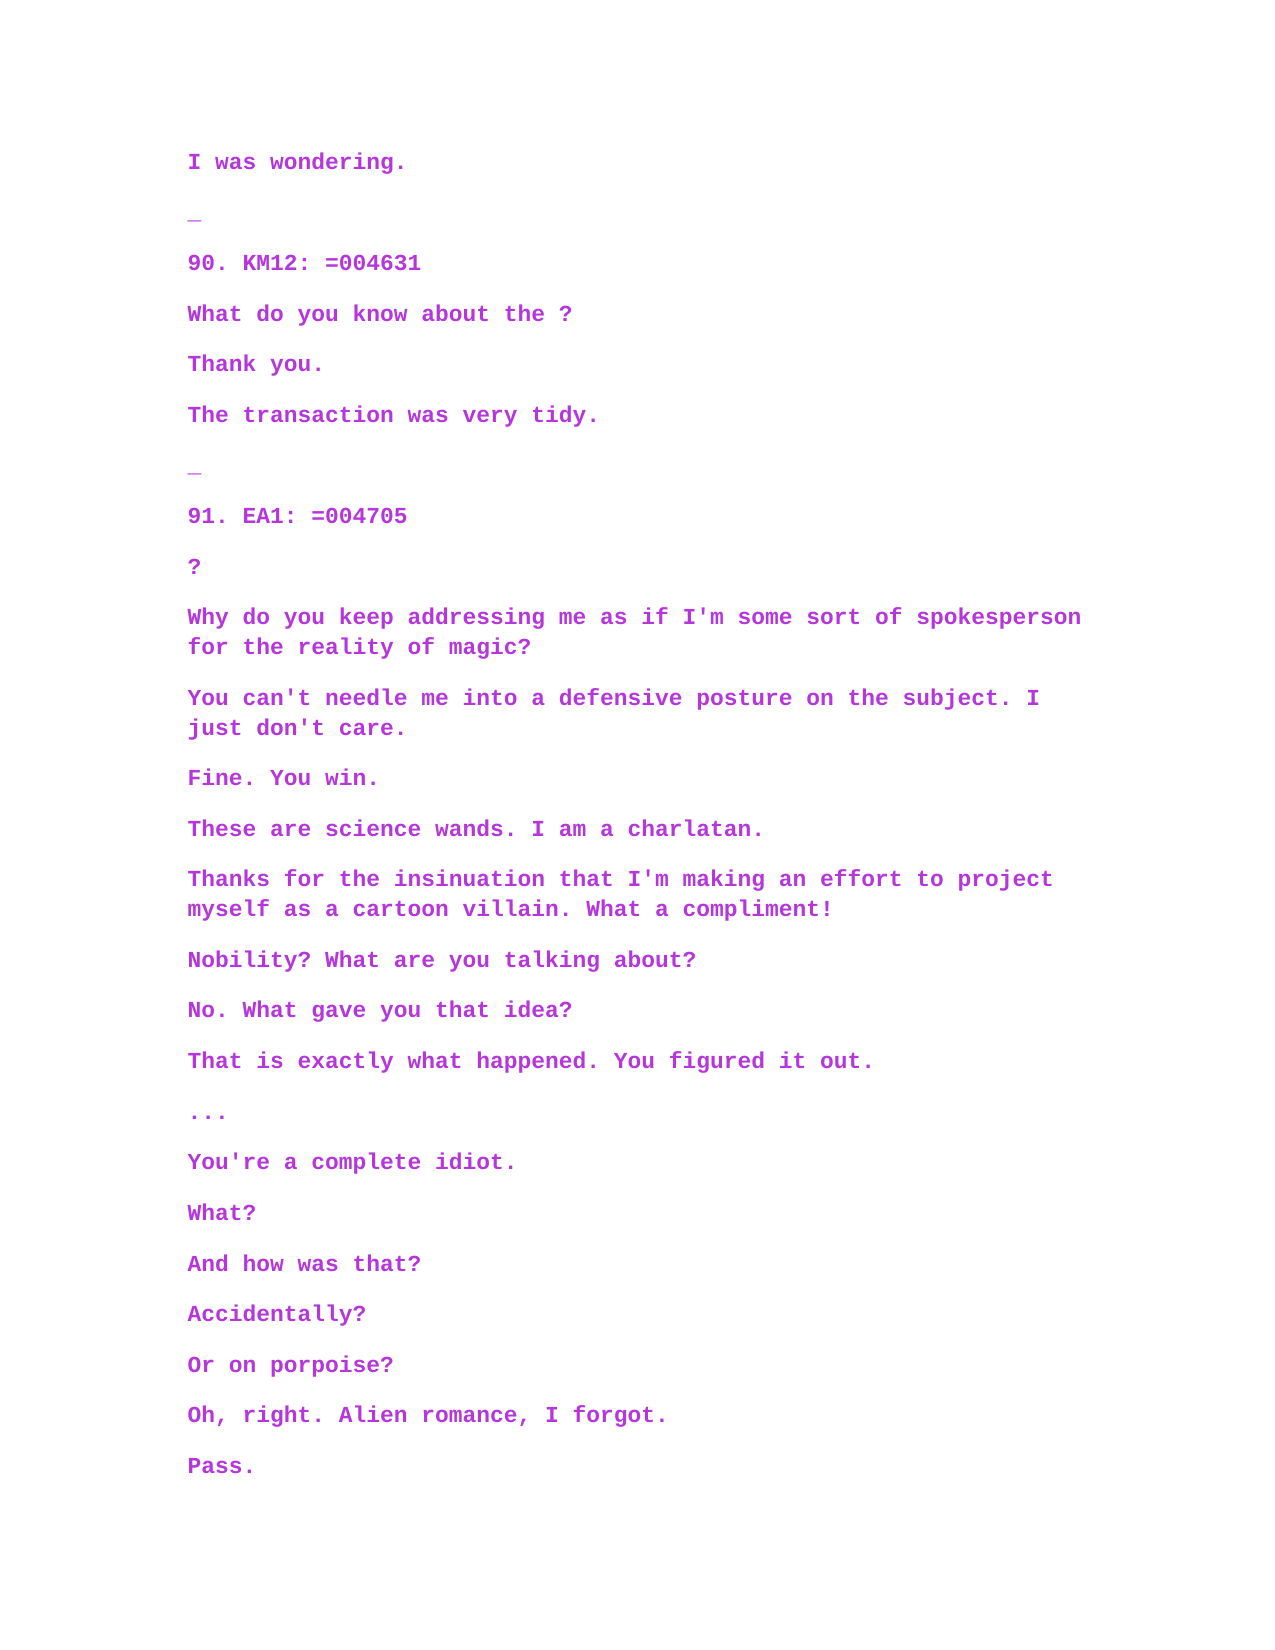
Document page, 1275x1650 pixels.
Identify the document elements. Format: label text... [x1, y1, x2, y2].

text ... [187, 1100, 1087, 1126]
text These are science wands. I am a charlatan. [187, 817, 1087, 843]
text _ [187, 454, 1087, 480]
text ? [187, 555, 1087, 581]
text _ [187, 201, 1087, 227]
text You can't needle me into a defensive posture on the subject. I just don't care. [187, 686, 1087, 742]
text Thanks for the insinuation that I'm making an effort to project myself as a cartoon villain. What a compliment! [187, 868, 1087, 923]
text What do you know about the ? [187, 302, 1087, 328]
text You're a complete idiot. [187, 1151, 1087, 1177]
text I was wondering. [187, 150, 1087, 176]
text Thank you. [187, 352, 1087, 378]
text Why do you keep addressing me as if I'm some sort of spokesperson for the reality of magic? [187, 606, 1087, 661]
text And how was that? [187, 1252, 1087, 1278]
text Oh, right. Alien romance, I forgot. [187, 1404, 1087, 1430]
text Fine. You win. [187, 766, 1087, 792]
text The transaction was very tidy. [187, 403, 1087, 429]
text Accidentally? [187, 1302, 1087, 1328]
text Nobility? What are you talking about? [187, 948, 1087, 974]
text Pass. [187, 1454, 1087, 1480]
text 90. KM12: =004631 [187, 251, 1087, 277]
text Or on porpoise? [187, 1353, 1087, 1379]
text 91. EA1: =004705 [187, 504, 1087, 530]
text That is exactly what happened. You figured it out. [187, 1049, 1087, 1075]
text No. What gave you that idea? [187, 999, 1087, 1025]
text What? [187, 1201, 1087, 1227]
